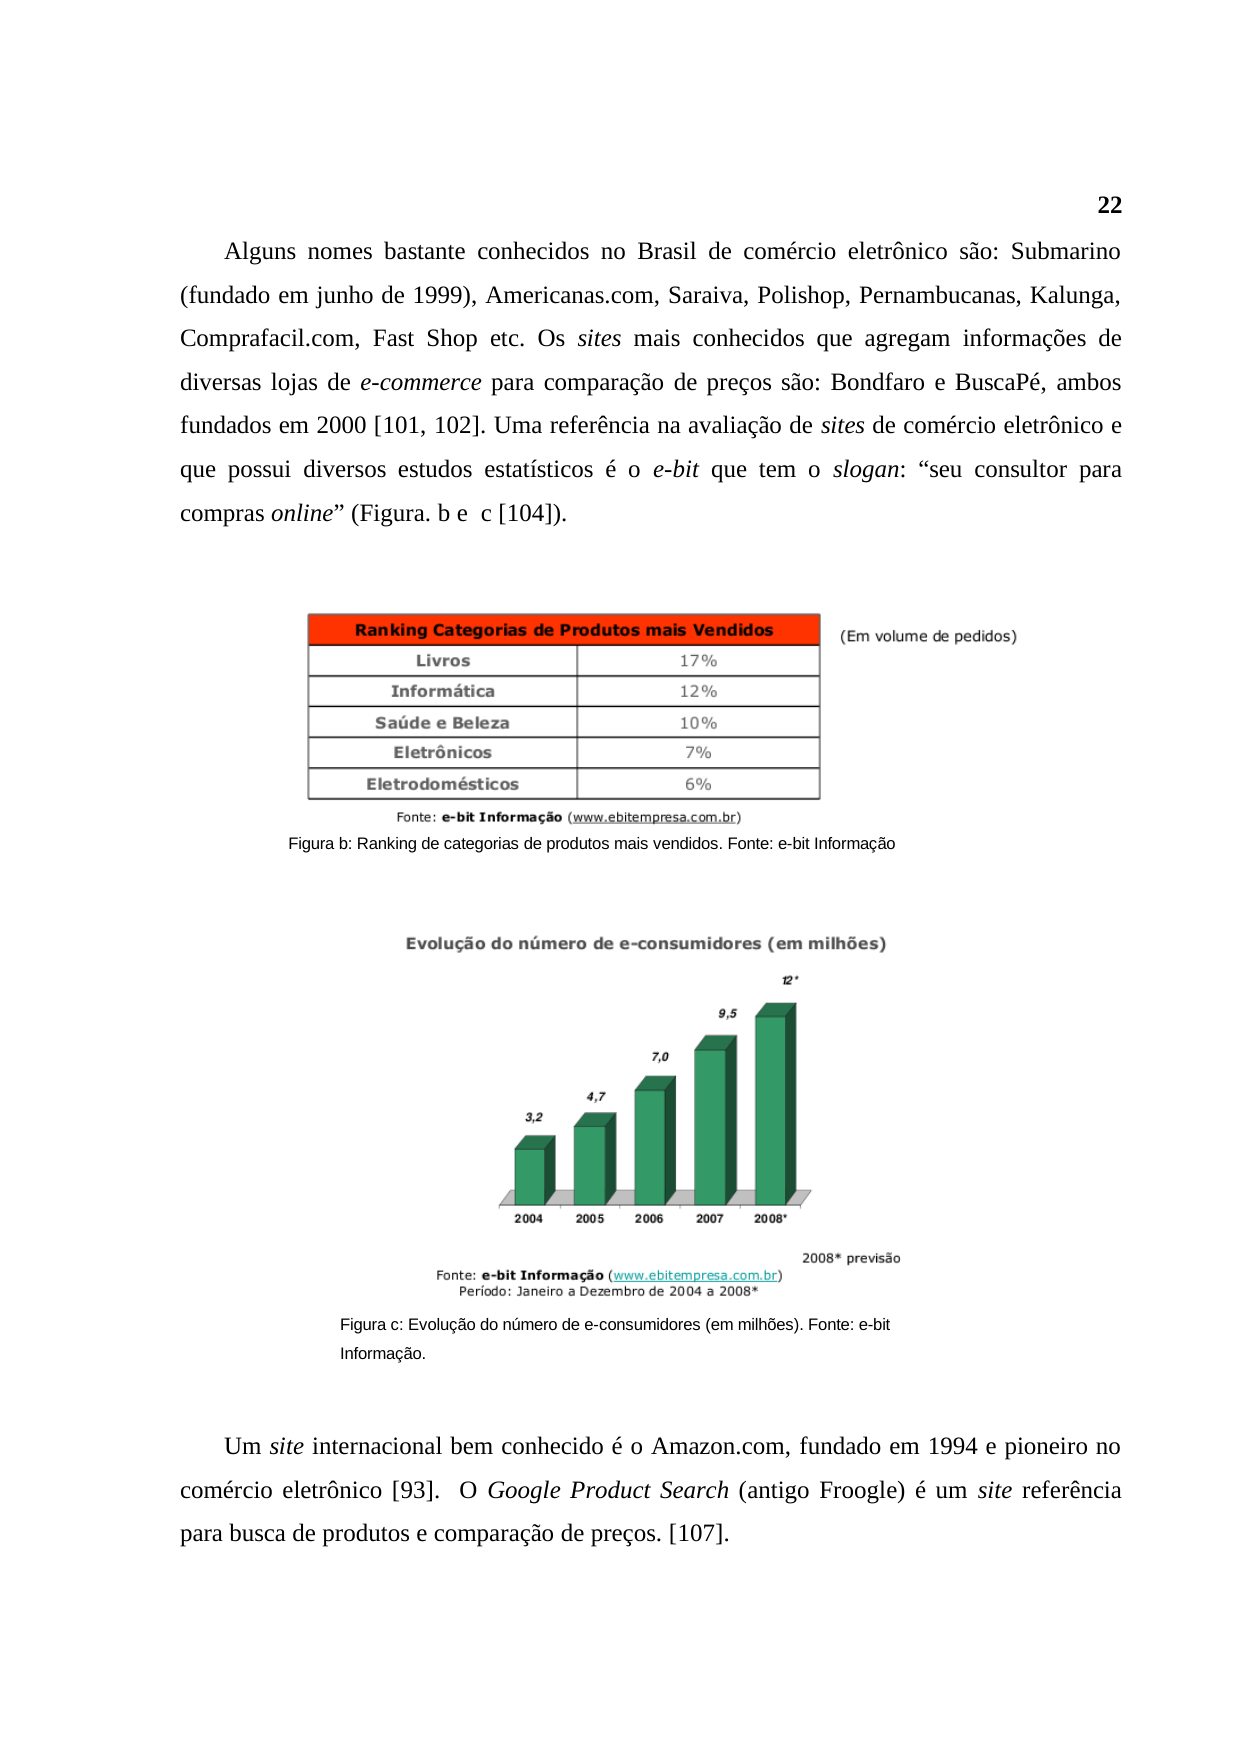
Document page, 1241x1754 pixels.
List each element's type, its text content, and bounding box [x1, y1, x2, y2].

picture [296, 604, 1022, 825]
picture [367, 923, 934, 1306]
text Alguns nomes bastante conhecidos no Brasil de comércio eletrônico são: Submarino (fundado em junho de 1999), Americanas.com, Saraiva, Polishop, Pernambucanas, Kalunga, Comprafacil.com, Fast Shop etc. Os sites mais conhecidos que agregam informações de diversas lojas de e-commerce para comparação de preços são: Bondfaro e BuscaPé, ambos fundados em 2000 [101, 102]. Uma referência na avaliação de sites de comércio eletrônico e que possui diversos estudos estatísticos é o e-bit que tem o slogan: “seu consultor para compras online” (Figura. b e c [104]). [180, 236, 1122, 527]
text Figura b: Ranking de categorias de produtos mais vendidos. Fonte: e-bit Informação [288, 598, 1014, 853]
text Figura c: Evolução do número de e-consumidores (em milhões). Fonte: e-bit Informação. [340, 918, 962, 1363]
text Um site internacional bem conhecido é o Amazon.com, fundado em 1994 e pioneiro no comércio eletrônico [93]. O Google Product Search (antigo Froogle) é um site referência para busca de produtos e comparação de preços. [107]. [180, 1431, 1122, 1547]
